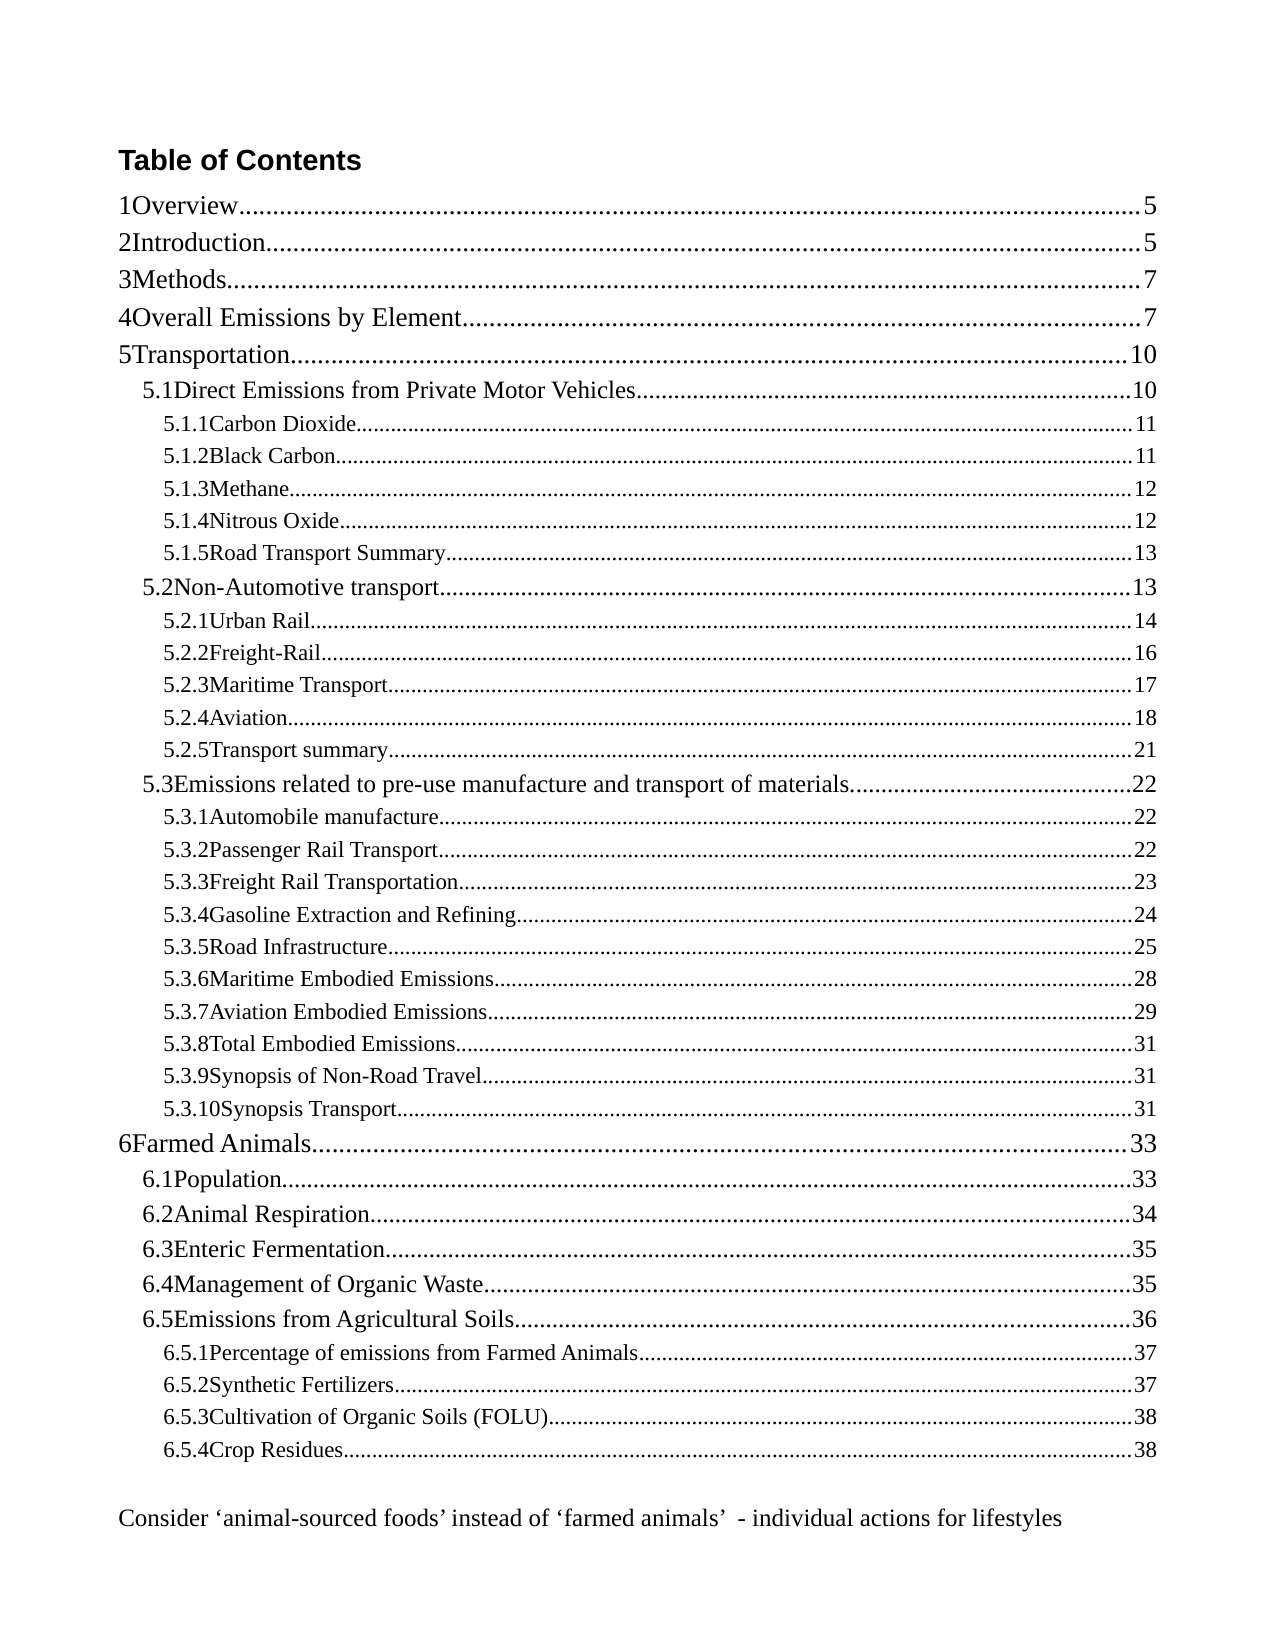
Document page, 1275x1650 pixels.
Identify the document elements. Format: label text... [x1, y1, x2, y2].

text 6.3Enteric Fermentation 35 [142, 1234, 1157, 1263]
text 3Methods 7 [118, 263, 1157, 295]
text 5.3Emissions related to pre-use manufacture and transport of materials. 22 [142, 769, 1157, 797]
text 4Overall Emissions by Element 7 [118, 301, 1157, 332]
text 5.3.3Freight Rail Transportation 23 [163, 868, 1157, 894]
subtitle Table of Contents [118, 143, 1157, 177]
text 1Overview 5 [118, 189, 1157, 220]
text 5.1.3Methane 12 [163, 475, 1157, 501]
text 6.5.2Synthetic Fertilizers 37 [163, 1371, 1157, 1397]
text 5.3.6Maritime Embodied Emissions 28 [163, 965, 1157, 992]
text 5.1.1Carbon Dioxide 11 [163, 410, 1157, 436]
text 6.2Animal Respiration 34 [142, 1199, 1157, 1228]
text 6.5Emissions from Agricultural Soils 36 [142, 1304, 1157, 1332]
text 5.3.7Aviation Embodied Emissions 29 [163, 998, 1157, 1024]
text 5Transportation 10 [118, 338, 1157, 369]
text 5.3.9Synopsis of Non-Road Travel 31 [163, 1063, 1157, 1089]
text 5.2.4Aviation 18 [163, 704, 1157, 730]
text 6Farmed Animals 33 [118, 1127, 1157, 1158]
text 6.5.1Percentage of emissions from Farmed Animals 37 [163, 1338, 1157, 1365]
text 6.4Management of Organic Waste 35 [142, 1269, 1157, 1298]
text 5.2.5Transport summary 21 [163, 736, 1157, 763]
text 6.5.3Cultivation of Organic Soils (FOLU) 38 [163, 1403, 1157, 1430]
text 5.3.8Total Embodied Emissions 31 [163, 1030, 1157, 1057]
text 5.2.2Freight-Rail 16 [163, 639, 1157, 665]
text 5.3.4Gasoline Extraction and Refining 24 [163, 901, 1157, 927]
text 5.3.10Synopsis Transport 31 [163, 1095, 1157, 1121]
text 5.1.4Nitrous Oxide 12 [163, 507, 1157, 533]
text 5.1.2Black Carbon 11 [163, 442, 1157, 469]
text 5.1.5Road Transport Summary 13 [163, 539, 1157, 566]
text 5.3.2Passenger Rail Transport 22 [163, 836, 1157, 862]
text 5.1Direct Emissions from Private Motor Vehicles 10 [142, 375, 1157, 404]
text 2Introduction 5 [118, 226, 1157, 257]
text 5.2Non-Automotive transport 13 [142, 572, 1157, 601]
text 5.2.1Urban Rail 14 [163, 607, 1157, 633]
text 6.1Population 33 [142, 1164, 1157, 1193]
text 5.3.5Road Infrastructure 25 [163, 933, 1157, 959]
text 5.3.1Automobile manufacture 22 [163, 803, 1157, 830]
text 6.5.4Crop Residues 38 [163, 1436, 1157, 1462]
text 5.2.3Maritime Transport 17 [163, 671, 1157, 698]
